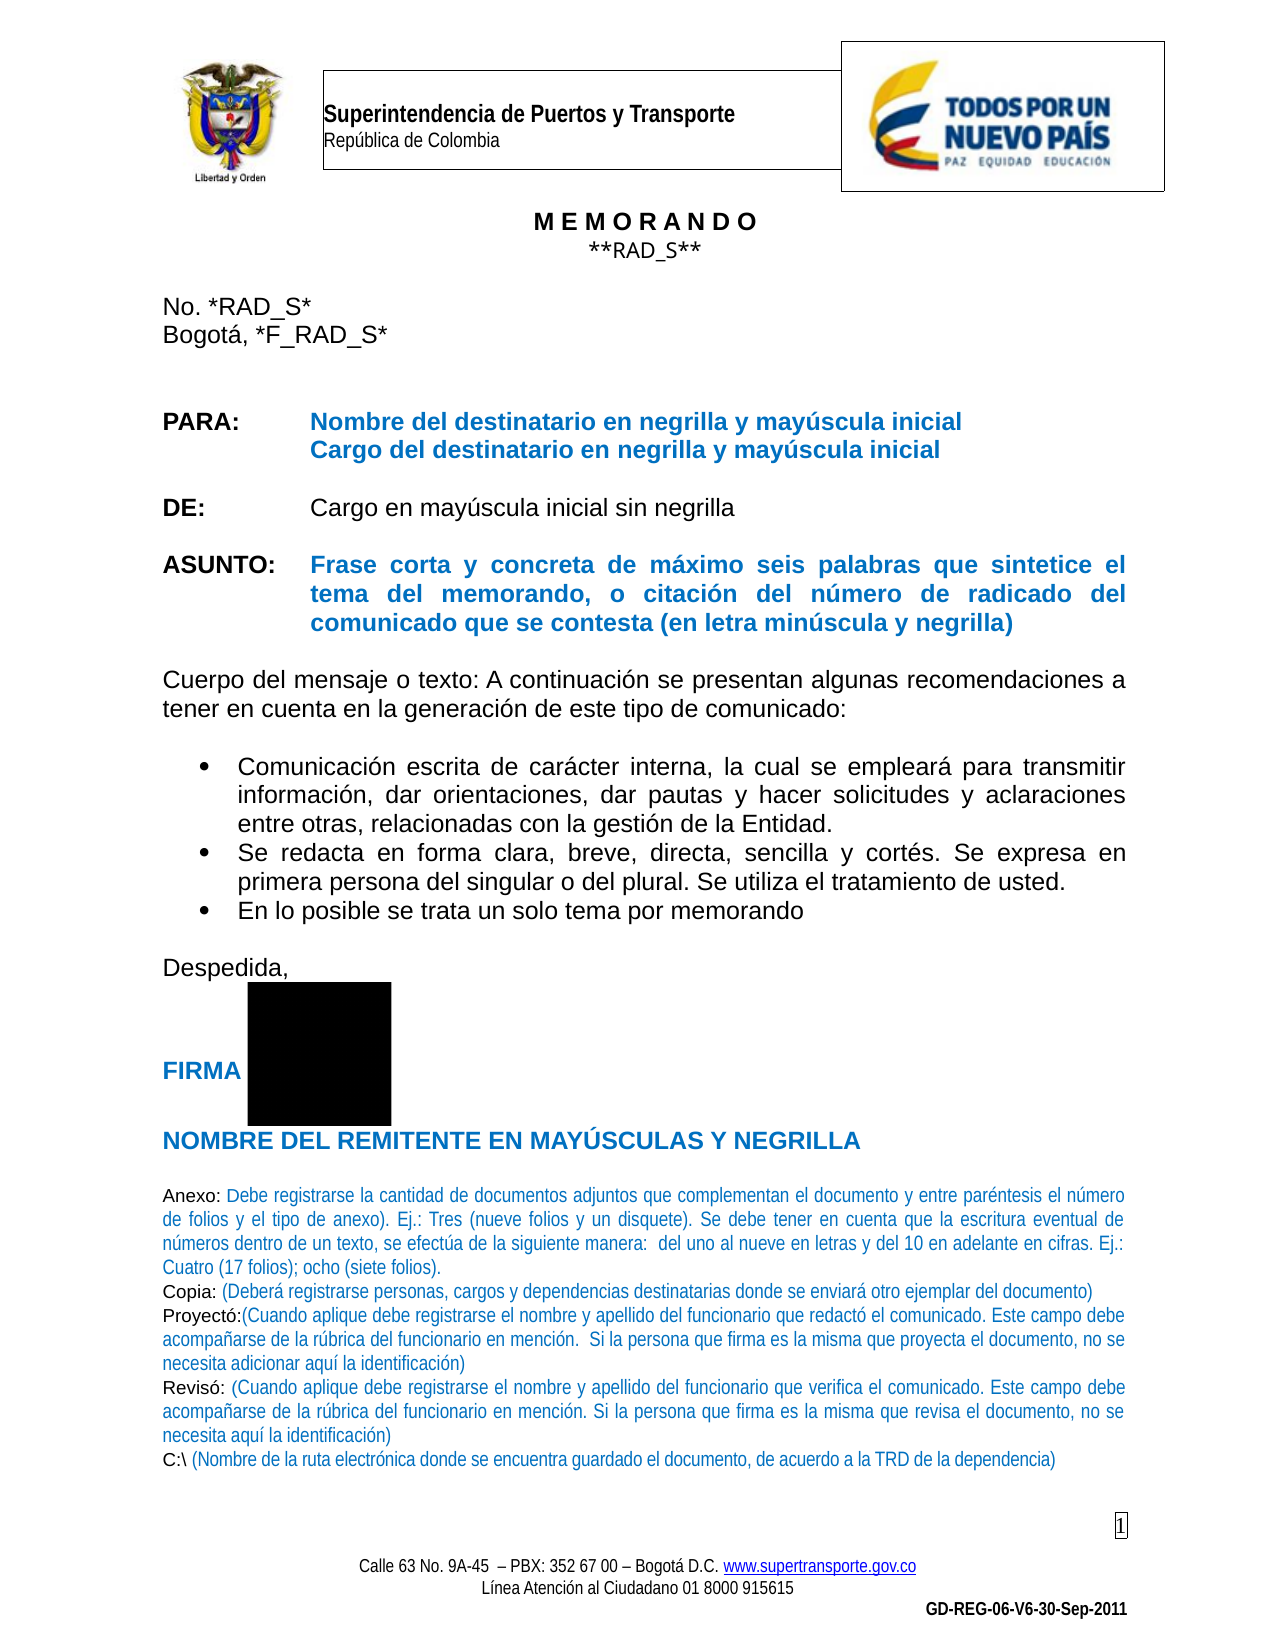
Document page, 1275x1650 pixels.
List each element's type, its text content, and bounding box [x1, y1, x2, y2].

picture [247, 982, 392, 1126]
picture [165, 59, 296, 189]
text Cargo del destinatario en negrilla y mayúscula inicial [162, 435, 1127, 464]
picture [859, 48, 1132, 184]
text C:\ (Nombre de la ruta electrónica donde se encuentra guardado el documento, de acuerdo a la TRD de la dependencia) [162, 1447, 1127, 1471]
text [392, 982, 1127, 1126]
text DE: Cargo en mayúscula inicial sin negrilla [162, 493, 1127, 522]
text Bogotá, *F_RAD_S* [162, 320, 1127, 349]
text No. *RAD_S* [162, 292, 1127, 320]
text M E M O R A N D O [162, 207, 1127, 236]
text FIRMA [162, 982, 247, 1126]
text PARA: Nombre del destinatario en negrilla y mayúscula inicial [162, 407, 1127, 435]
text Despedida, [162, 953, 1127, 982]
text **RAD_S** [162, 236, 1127, 265]
list Comunicación escrita de carácter interna, la cual se empleará para transmitir información, dar orientaciones, dar pautas y hacer solicitudes y aclaraciones entre otras, relacionadas con la gestión de la Entidad. [200, 752, 1127, 838]
text NOMBRE DEL REMITENTE EN MAYÚSCULAS Y NEGRILLA [162, 1126, 1127, 1154]
text Anexo: Debe registrarse la cantidad de documentos adjuntos que complementan el documento y entre paréntesis el número de folios y el tipo de anexo). Ej.: Tres (nueve folios y un disquete). Se debe tener en cuenta que la escritura eventual de números dentro de un texto, se efectúa de la siguiente manera: del uno al nueve en letras y del 10 en adelante en cifras. Ej.: Cuatro (17 folios); ocho (siete folios). [162, 1183, 1127, 1279]
text ASUNTO: Frase corta y concreta de máximo seis palabras que sintetice el tema del memorando, o citación del número de radicado del comunicado que se contesta (en letra minúscula y negrilla) [162, 550, 1127, 637]
text Revisó: (Cuando aplique debe registrarse el nombre y apellido del funcionario que verifica el comunicado. Este campo debe acompañarse de la rúbrica del funcionario en mención. Si la persona que firma es la misma que revisa el documento, no se necesita aquí la identificación) [162, 1375, 1127, 1447]
list En lo posible se trata un solo tema por memorando [200, 896, 1127, 924]
text Copia: (Deberá registrarse personas, cargos y dependencias destinatarias donde se enviará otro ejemplar del documento) [162, 1279, 1127, 1303]
text Proyectó:(Cuando aplique debe registrarse el nombre y apellido del funcionario que redactó el comunicado. Este campo debe acompañarse de la rúbrica del funcionario en mención. Si la persona que firma es la misma que proyecta el documento, no se necesita adicionar aquí la identificación) [162, 1303, 1127, 1375]
list Se redacta en forma clara, breve, directa, sencilla y cortés. Se expresa en primera persona del singular o del plural. Se utiliza el tratamiento de usted. [200, 838, 1127, 896]
text Cuerpo del mensaje o texto: A continuación se presentan algunas recomendaciones a tener en cuenta en la generación de este tipo de comunicado: [162, 665, 1127, 723]
